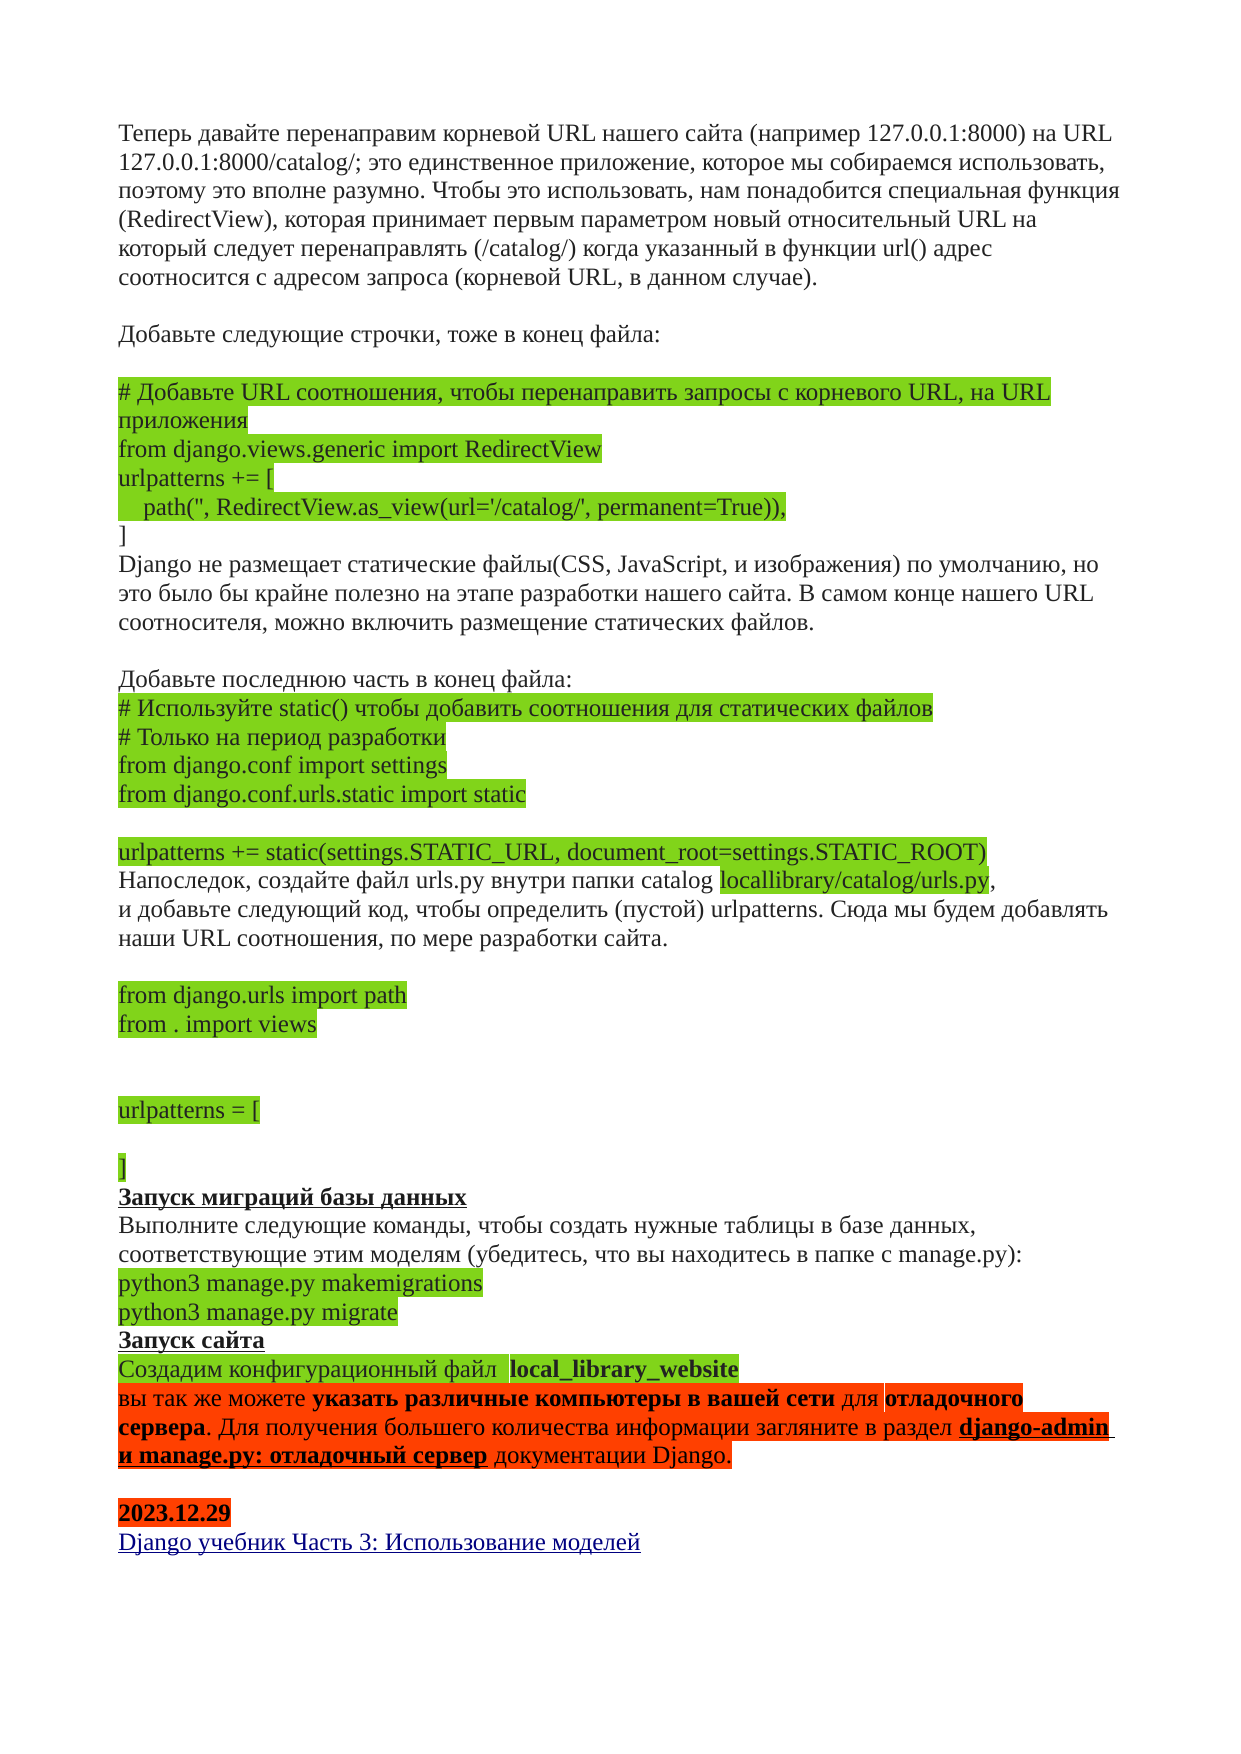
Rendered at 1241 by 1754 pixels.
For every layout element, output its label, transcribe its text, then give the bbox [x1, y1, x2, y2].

text # Только на период разработки [118, 722, 1122, 751]
text Django не размещает статические файлы(CSS, JavaScript, и изображения) по умолчанию, но это было бы крайне полезно на этапе разработки нашего сайта. В самом конце нашего URL соотносителя, можно включить размещение статических файлов. [118, 549, 1122, 636]
text python3 manage.py makemigrations [118, 1268, 1122, 1297]
text # Добавьте URL соотношения, чтобы перенаправить запросы с корневого URL, на URL приложения [118, 377, 1122, 434]
text ] [118, 521, 1122, 549]
text ] [118, 1153, 1122, 1182]
text python3 manage.py migrate [118, 1297, 1122, 1326]
subtitle Django учебник Часть 3: Использование моделей [118, 1527, 1122, 1556]
text 2023.12.29 [118, 1498, 1122, 1527]
subtitle Запуск сайта [118, 1326, 1122, 1354]
text from django.views.generic import RedirectView [118, 434, 1122, 463]
text from django.conf.urls.static import static [118, 779, 1122, 808]
text вы так же можете указать различные компьютеры в вашей сети для отладочного сервера. Для получения большего количества информации загляните в раздел django-admin и manage.py: отладочный сервер документации Django. [118, 1383, 1122, 1469]
text Теперь давайте перенаправим корневой URL нашего сайта (например 127.0.0.1:8000) на URL 127.0.0.1:8000/catalog/; это единственное приложение, которое мы собираемся использовать, поэтому это вполне разумно. Чтобы это использовать, нам понадобится специальная функция (RedirectView), которая принимает первым параметром новый относительный URL на который следует перенаправлять (/catalog/) когда указанный в функции url() адрес соотносится с адресом запроса (корневой URL, в данном случае). [118, 118, 1122, 291]
text Выполните следующие команды, чтобы создать нужные таблицы в базе данных, соответствующие этим моделям (убедитесь, что вы находитесь в папке с manage.py): [118, 1211, 1122, 1268]
subtitle Запуск миграций базы данных [118, 1182, 1122, 1211]
text urlpatterns = [ [118, 1096, 1122, 1124]
text from . import views [118, 1009, 1122, 1038]
text Добавьте следующие строчки, тоже в конец файла: [118, 319, 1122, 348]
text Создадим конфигурационный файл local_library_website [118, 1354, 1122, 1383]
text и добавьте следующий код, чтобы определить (пустой) urlpatterns. Сюда мы будем добавлять наши URL соотношения, по мере разработки сайта. [118, 894, 1122, 952]
text Добавьте последнюю часть в конец файла: [118, 664, 1122, 693]
text urlpatterns += [ [118, 463, 1122, 492]
text path('', RedirectView.as_view(url='/catalog/', permanent=True)), [118, 492, 1122, 521]
text from django.urls import path [118, 981, 1122, 1009]
text from django.conf import settings [118, 751, 1122, 779]
text # Используйте static() чтобы добавить соотношения для статических файлов [118, 693, 1122, 722]
text urlpatterns += static(settings.STATIC_URL, document_root=settings.STATIC_ROOT) [118, 837, 1122, 866]
text Напоследок, создайте файл urls.py внутри папки catalog locallibrary/catalog/urls.py, [118, 866, 1122, 894]
